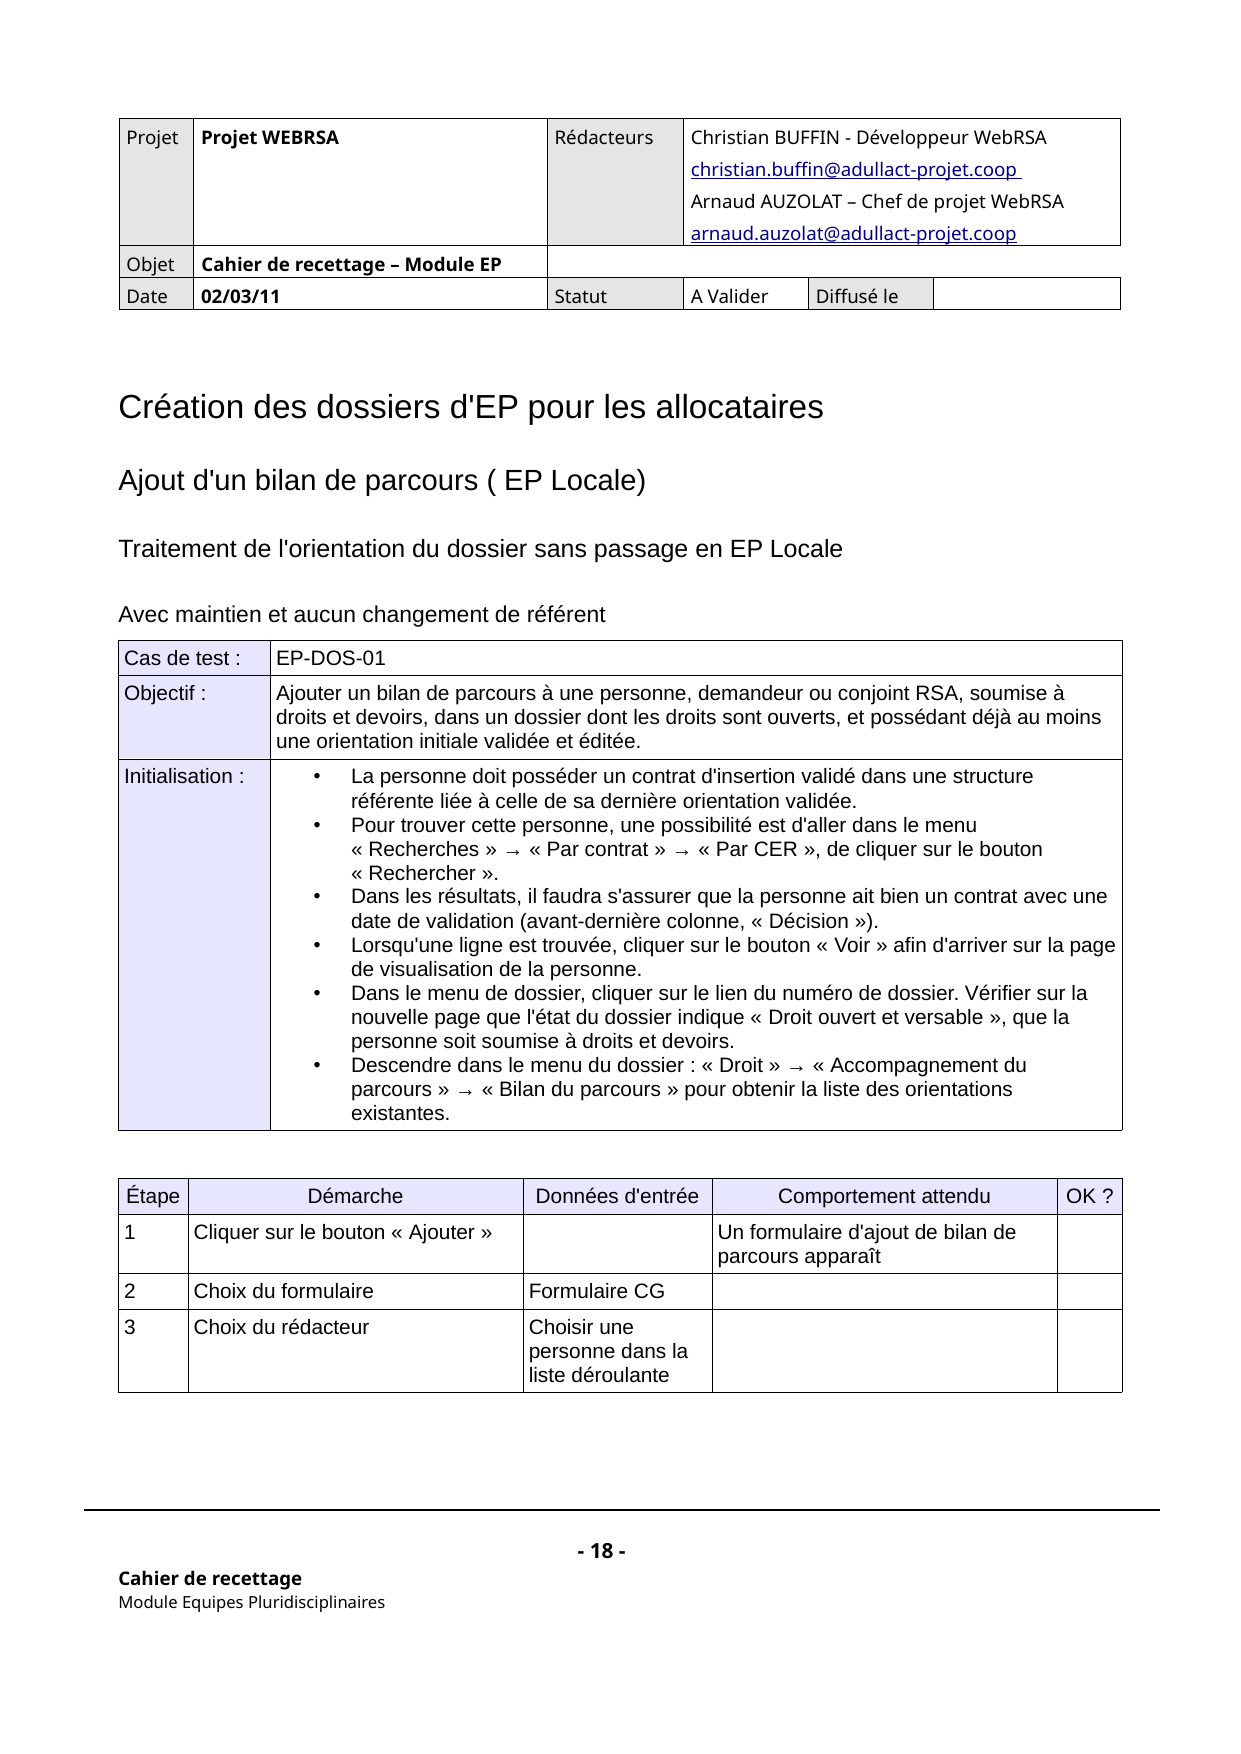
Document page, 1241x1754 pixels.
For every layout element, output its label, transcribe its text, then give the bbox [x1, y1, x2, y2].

table_cell Choix du formulaire [189, 1274, 523, 1309]
table_cell [713, 1274, 1057, 1309]
table_cell Initialisation : [119, 760, 270, 1130]
table_cell Objectif : [119, 676, 270, 758]
table_header EP-DOS-01 [271, 641, 1122, 675]
table_cell Choisir une personne dans la liste déroulante [524, 1310, 712, 1392]
subtitle Création des dossiers d'EP pour les allocataires [118, 387, 1122, 426]
table_header Comportement attendu [713, 1179, 1057, 1214]
subtitle Avec maintien et aucun changement de référent [118, 601, 1122, 627]
table_header Démarche [189, 1179, 523, 1214]
subtitle Traitement de l'orientation du dossier sans passage en EP Locale [118, 534, 1122, 563]
table_cell La personne doit posséder un contrat d'insertion validé dans une structure référente liée à celle de sa dernière orientation validée. Pour trouver cette personne, une possibilité est d'aller dans le menu « Recherches » → « Par contrat » → « Par CER », de cliquer sur le bouton « Rechercher ». Dans les résultats, il faudra s'assurer que la personne ait bien un contrat avec une date de validation (avant-dernière colonne, « Décision »). Lorsqu'une ligne est trouvée, cliquer sur le bouton « Voir » afin d'arriver sur la page de visualisation de la personne. Dans le menu de dossier, cliquer sur le lien du numéro de dossier. Vérifier sur la nouvelle page que l'état du dossier indique « Droit ouvert et versable », que la personne soit soumise à droits et devoirs. Descendre dans le menu du dossier : « Droit » → « Accompagnement du parcours » → « Bilan du parcours » pour obtenir la liste des orientations existantes. [271, 760, 1122, 1130]
table_header Cas de test : [119, 641, 270, 675]
table_cell [713, 1310, 1057, 1392]
table_header OK ? [1058, 1179, 1122, 1214]
table_cell 3 [119, 1310, 188, 1392]
table_cell Un formulaire d'ajout de bilan de parcours apparaît [713, 1215, 1057, 1273]
table_header Étape [119, 1179, 188, 1214]
table_cell Cliquer sur le bouton « Ajouter » [189, 1215, 523, 1273]
subtitle Ajout d'un bilan de parcours ( EP Locale) [118, 463, 1122, 497]
table_cell 1 [119, 1215, 188, 1273]
table_cell [1058, 1310, 1122, 1392]
table_cell [524, 1215, 712, 1273]
table_header Données d'entrée [524, 1179, 712, 1214]
table_cell [1058, 1215, 1122, 1273]
table_cell 2 [119, 1274, 188, 1309]
table_cell Formulaire CG [524, 1274, 712, 1309]
table_cell Ajouter un bilan de parcours à une personne, demandeur ou conjoint RSA, soumise à droits et devoirs, dans un dossier dont les droits sont ouverts, et possédant déjà au moins une orientation initiale validée et éditée. [271, 676, 1122, 758]
table_cell Choix du rédacteur [189, 1310, 523, 1392]
table_cell [1058, 1274, 1122, 1309]
